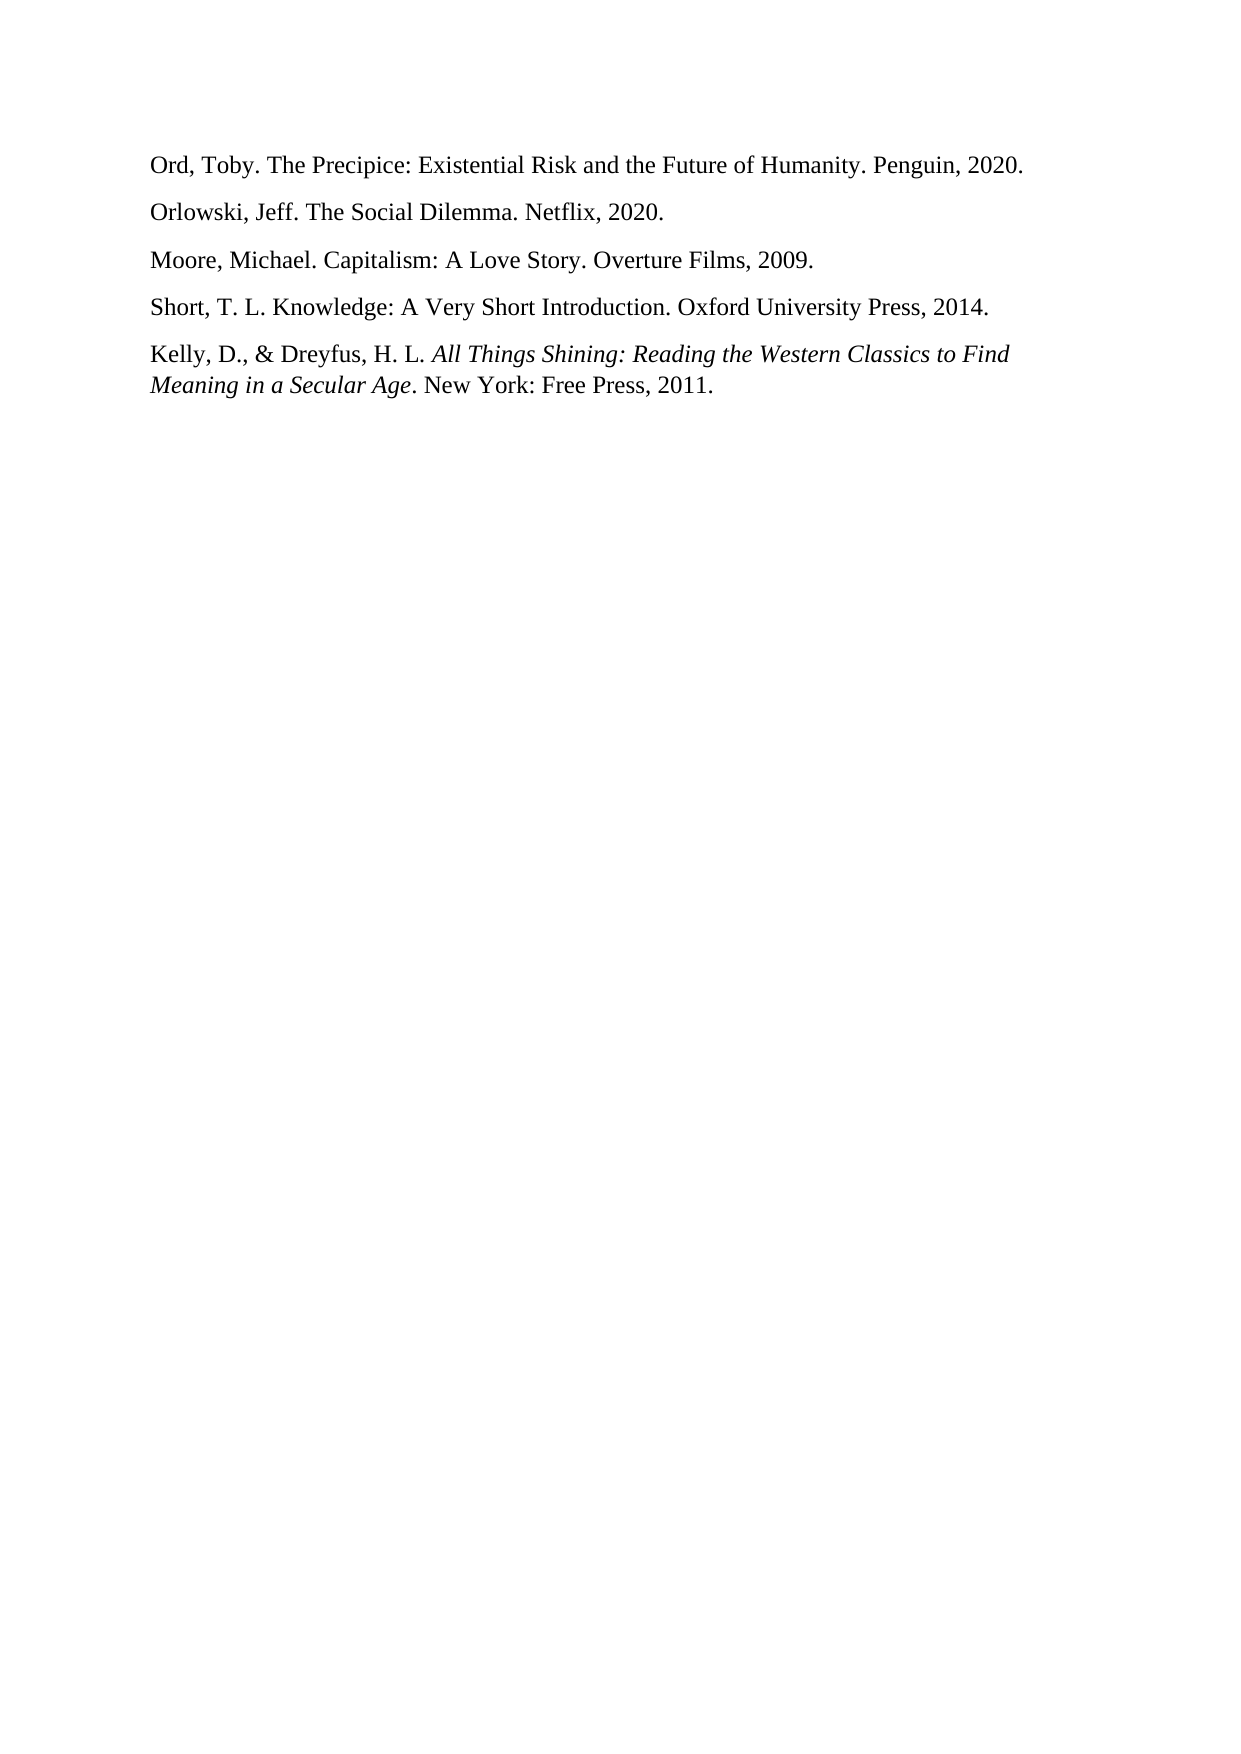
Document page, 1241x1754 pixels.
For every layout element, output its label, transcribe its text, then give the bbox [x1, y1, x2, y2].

text Kelly, D., & Dreyfus, H. L. All Things Shining: Reading the Western Classics to Find Meaning in a Secular Age. New York: Free Press, 2011. [150, 339, 1090, 399]
text Moore, Michael. Capitalism: A Love Story. Overture Films, 2009. [150, 245, 1090, 273]
text Orlowski, Jeff. The Social Dilemma. Netflix, 2020. [150, 197, 1090, 226]
text Ord, Toby. The Precipice: Existential Risk and the Future of Humanity. Penguin, 2020. [150, 150, 1090, 179]
text Short, T. L. Knowledge: A Very Short Introduction. Oxford University Press, 2014. [150, 292, 1090, 321]
